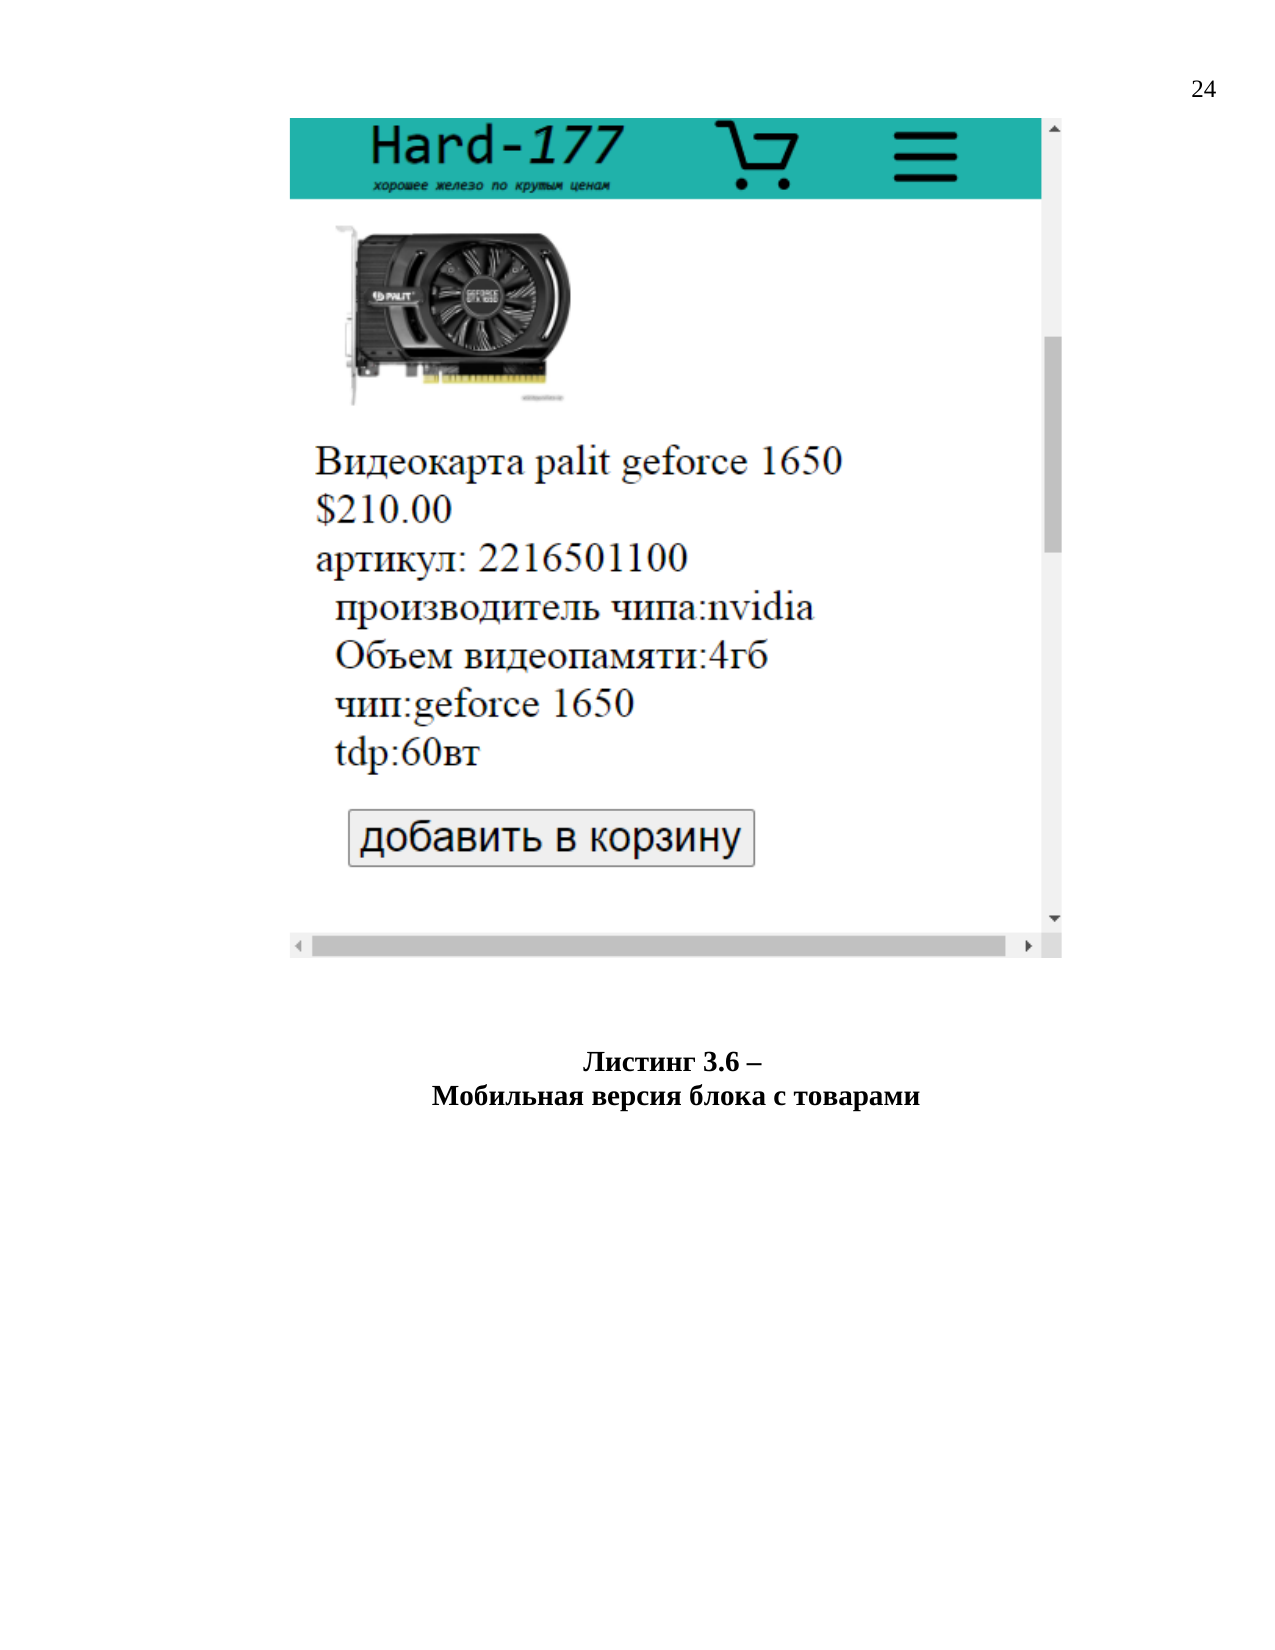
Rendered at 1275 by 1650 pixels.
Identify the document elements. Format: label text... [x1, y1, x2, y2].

text Мобильная версия блока с товарами [136, 1078, 1216, 1111]
picture [289, 118, 1062, 958]
text Листинг 3.6 – [136, 1044, 1216, 1078]
